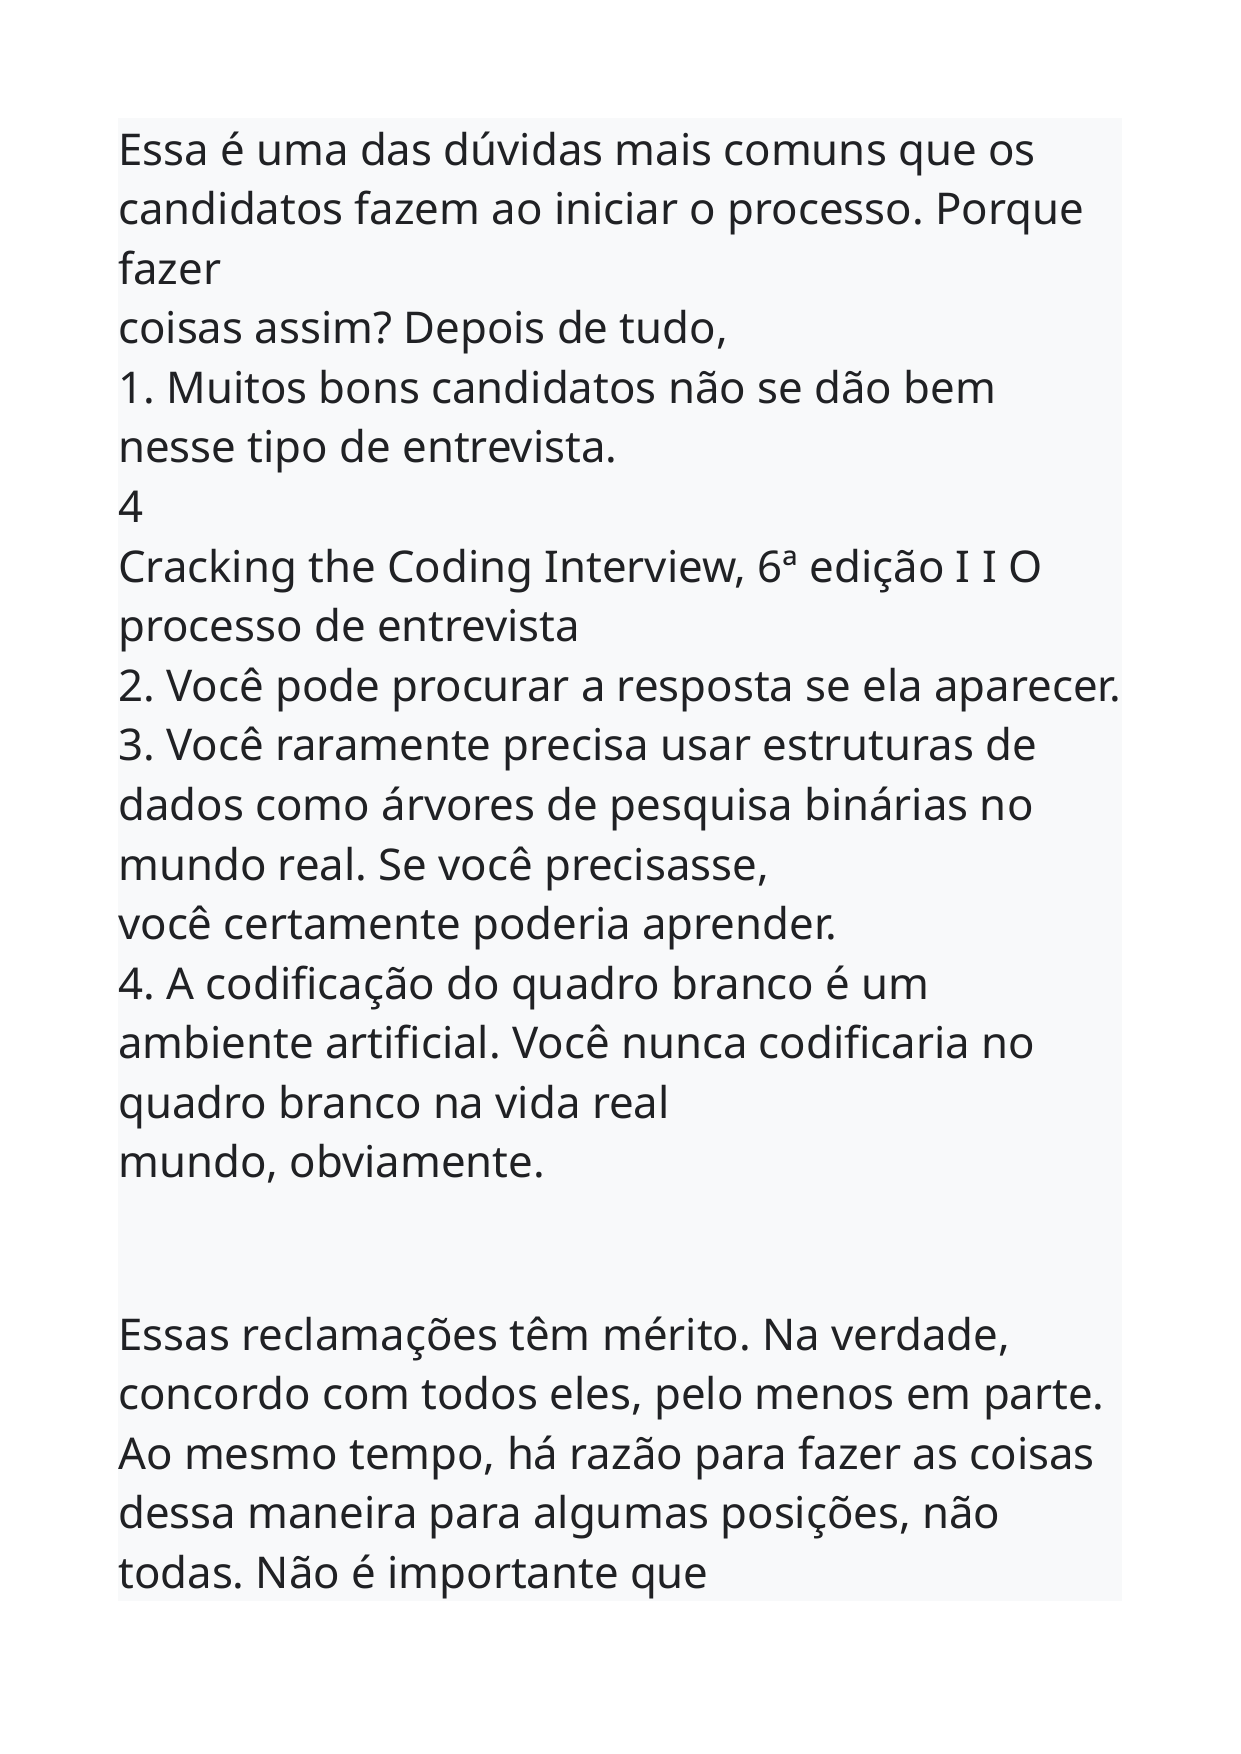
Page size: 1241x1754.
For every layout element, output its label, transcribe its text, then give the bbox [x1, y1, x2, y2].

text mundo, obviamente. [118, 1131, 1122, 1191]
text Ao mesmo tempo, há razão para fazer as coisas dessa maneira para algumas posições, não todas. Não é importante que [118, 1422, 1122, 1601]
text coisas assim? Depois de tudo, [118, 297, 1122, 356]
text 3. Você raramente precisa usar estruturas de dados como árvores de pesquisa binárias no mundo real. Se você precisasse, [118, 714, 1122, 893]
text Essas reclamações têm mérito. Na verdade, concordo com todos eles, pelo menos em parte. [118, 1303, 1122, 1422]
text você certamente poderia aprender. [118, 893, 1122, 952]
text 4. A codificação do quadro branco é um ambiente artificial. Você nunca codificaria no quadro branco na vida real [118, 952, 1122, 1131]
text 1. Muitos bons candidatos não se dão bem nesse tipo de entrevista. [118, 356, 1122, 476]
text 4 [118, 476, 1122, 535]
text 2. Você pode procurar a resposta se ela aparecer. [118, 654, 1122, 714]
text Cracking the Coding Interview, 6ª edição I I O processo de entrevista [118, 535, 1122, 654]
text Essa é uma das dúvidas mais comuns que os candidatos fazem ao iniciar o processo. Porque fazer [118, 118, 1122, 297]
